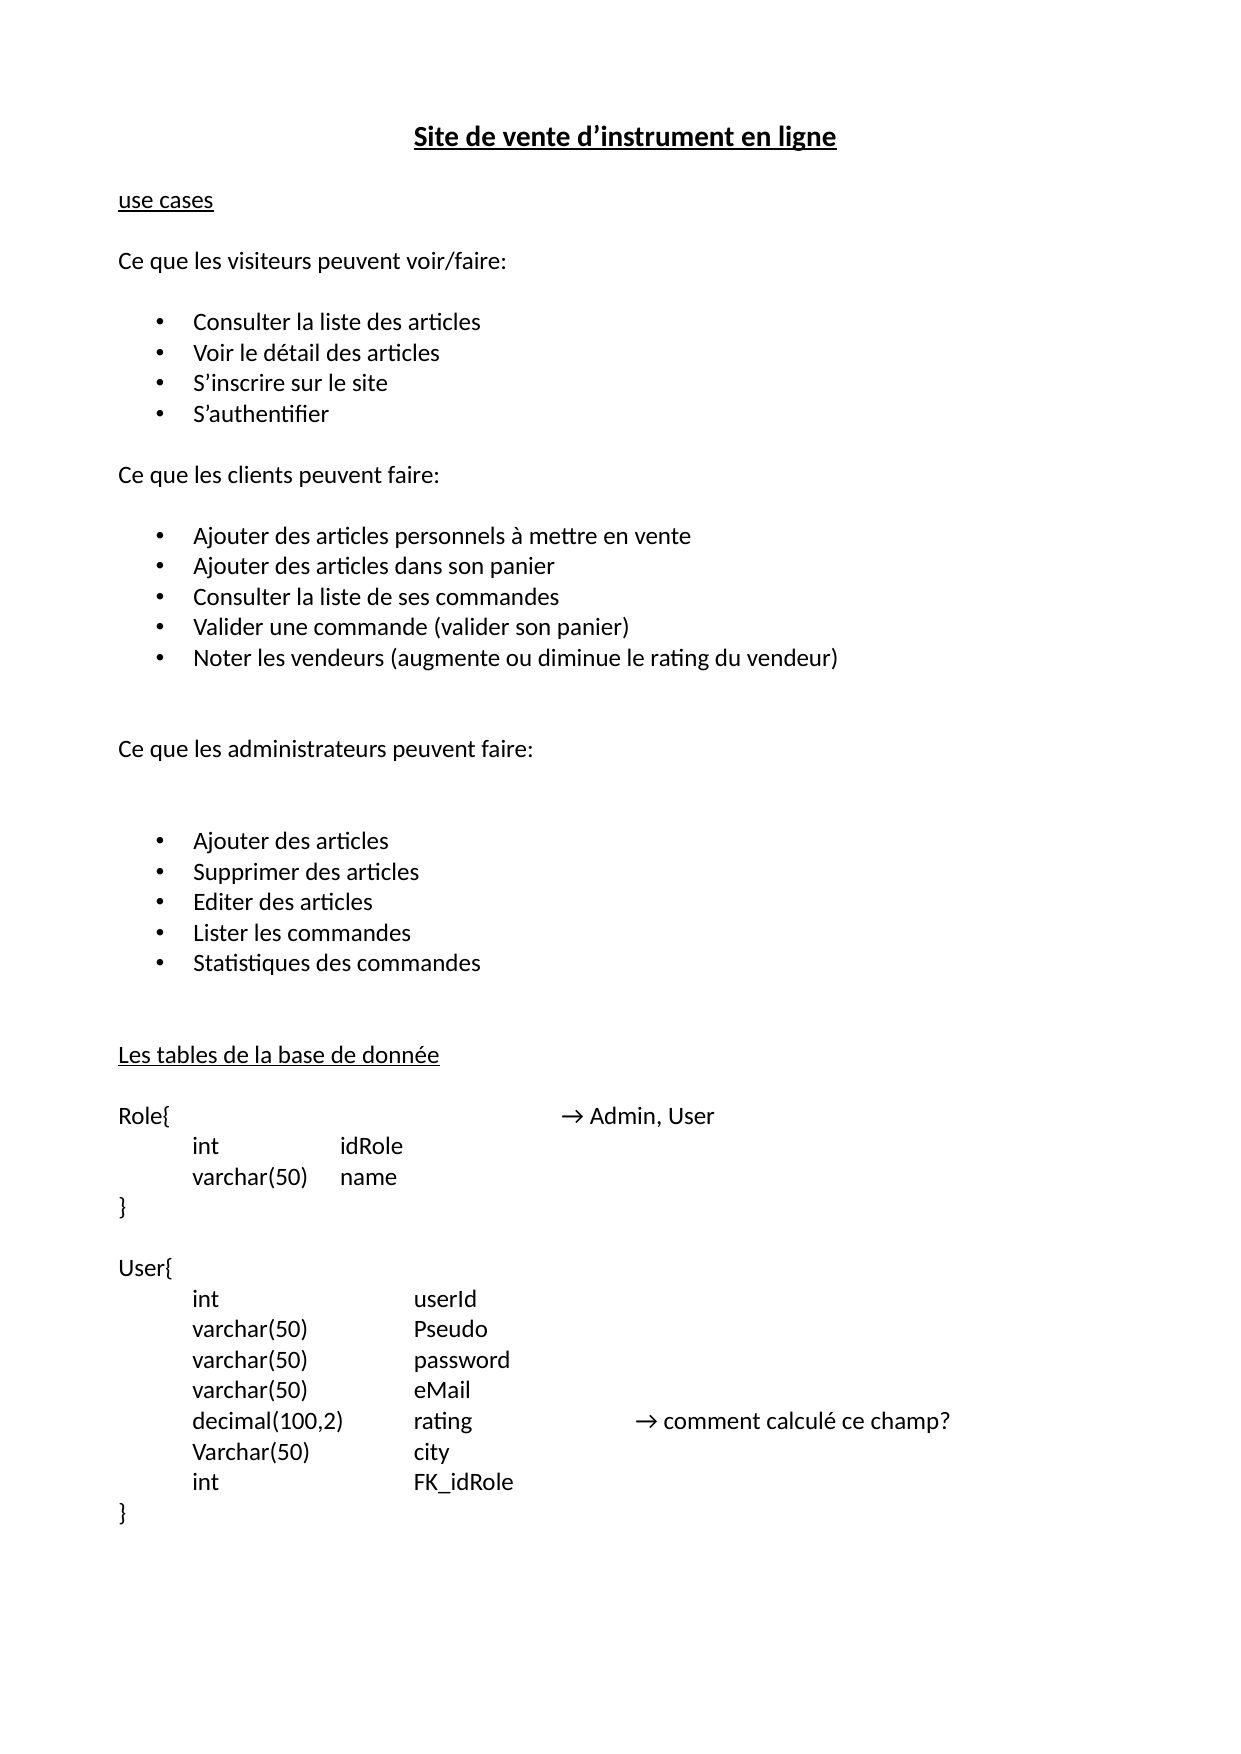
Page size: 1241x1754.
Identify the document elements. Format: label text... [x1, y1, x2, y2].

list Statistiques des commandes [156, 947, 1122, 978]
list S’authentifier [156, 398, 1122, 428]
list Ajouter des articles personnels à mettre en vente [156, 520, 1122, 551]
list Ajouter des articles dans son panier [156, 551, 1122, 581]
text use cases [118, 184, 1122, 215]
list Lister les commandes [156, 917, 1122, 947]
text varchar(50) Pseudo [118, 1313, 1122, 1344]
text int idRole [118, 1130, 1122, 1161]
text int FK_idRole [118, 1466, 1122, 1497]
list Consulter la liste des articles [156, 306, 1122, 337]
text Ce que les visiteurs peuvent voir/faire: [118, 245, 1122, 276]
text varchar(50) name [118, 1161, 1122, 1191]
text Ce que les administrateurs peuvent faire: [118, 734, 1122, 764]
text Varchar(50) city [118, 1436, 1122, 1466]
list Ajouter des articles [156, 825, 1122, 856]
list Editer des articles [156, 886, 1122, 917]
list S’inscrire sur le site [156, 367, 1122, 398]
list Supprimer des articles [156, 856, 1122, 886]
list Voir le détail des articles [156, 337, 1122, 367]
text Ce que les clients peuvent faire: [118, 459, 1122, 489]
text } [118, 1497, 1122, 1527]
text int userId [118, 1283, 1122, 1313]
text Les tables de la base de donnée [118, 1039, 1122, 1069]
text Role{ → Admin, User [118, 1100, 1122, 1130]
text varchar(50) eMail [118, 1374, 1122, 1405]
list Noter les vendeurs (augmente ou diminue le rating du vendeur) [156, 642, 1122, 673]
text decimal(100,2) rating → comment calculé ce champ? [118, 1405, 1122, 1436]
text User{ [118, 1252, 1122, 1283]
list Consulter la liste de ses commandes [156, 581, 1122, 612]
text varchar(50) password [118, 1344, 1122, 1374]
text } [118, 1191, 1122, 1222]
text Site de vente d’instrument en ligne [118, 118, 1122, 154]
list Valider une commande (valider son panier) [156, 612, 1122, 642]
